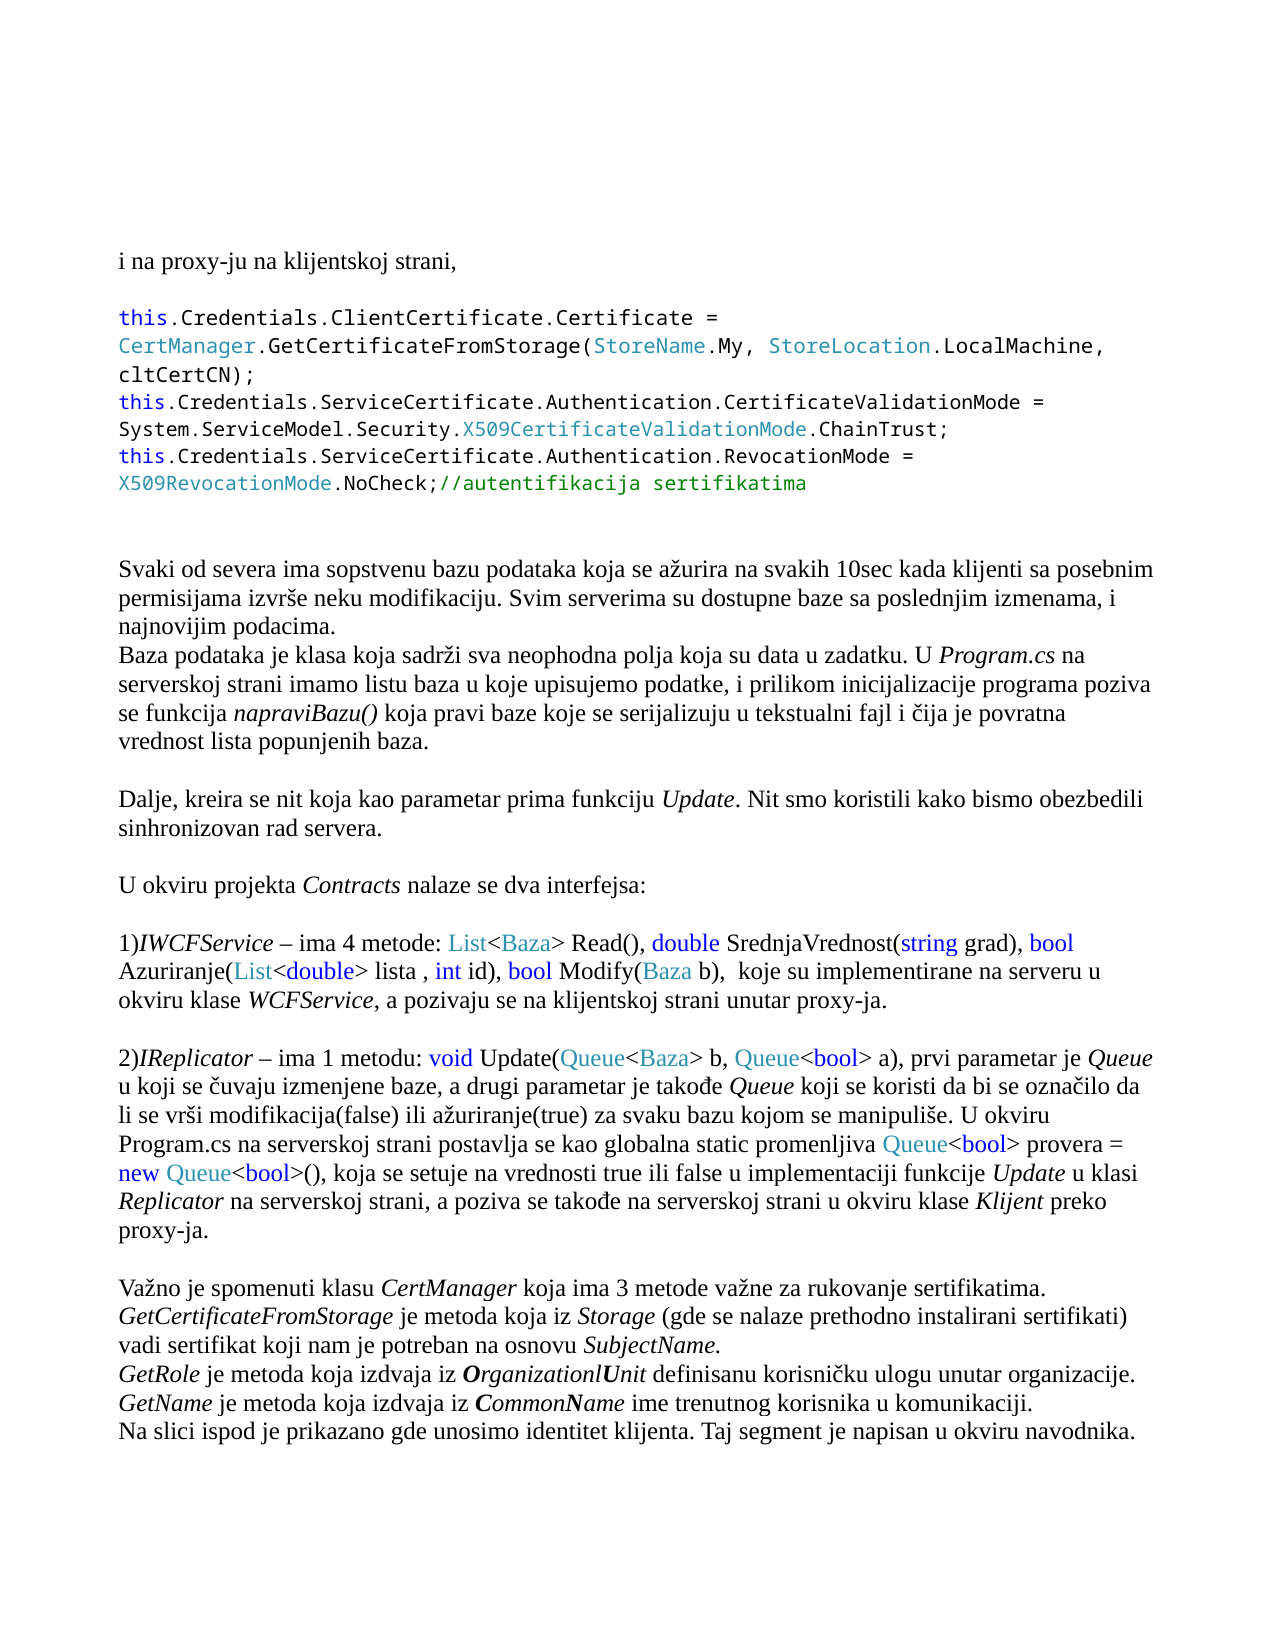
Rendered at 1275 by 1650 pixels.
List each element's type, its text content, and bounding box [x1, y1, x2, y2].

text i na proxy-ju na klijentskoj strani, [118, 246, 1157, 274]
text this.Credentials.ServiceCertificate.Authentication.RevocationMode = X509RevocationMode.NoCheck;//autentifikacija sertifikatima [118, 442, 1157, 496]
text GetName je metoda koja izdvaja iz CommonName ime trenutnog korisnika u komunikaciji. [118, 1388, 1157, 1416]
text this.Credentials.ClientCertificate.Certificate = CertManager.GetCertificateFromStorage(StoreName.My, StoreLocation.LocalMachine, cltCertCN); [118, 303, 1157, 388]
text Dalje, kreira se nit koja kao parametar prima funkciju Update. Nit smo koristili kako bismo obezbedili sinhronizovan rad servera. [118, 784, 1157, 841]
text GetRole je metoda koja izdvaja iz OrganizationlUnit definisanu korisničku ulogu unutar organizacije. [118, 1359, 1157, 1388]
text this.Credentials.ServiceCertificate.Authentication.CertificateValidationMode = System.ServiceModel.Security.X509CertificateValidationMode.ChainTrust; [118, 388, 1157, 442]
text 2)IReplicator – ima 1 metodu: void Update(Queue<Baza> b, Queue<bool> a), prvi parametar je Queue u koji se čuvaju izmenjene baze, a drugi parametar je takođe Queue koji se koristi da bi se označilo da li se vrši modifikacija(false) ili ažuriranje(true) za svaku bazu kojom se manipuliše. U okviru Program.cs na serverskoj strani postavlja se kao globalna static promenljiva Queue<bool> provera = new Queue<bool>(), koja se setuje na vrednosti true ili false u implementaciji funkcije Update u klasi Replicator na serverskoj strani, a poziva se takođe na serverskoj strani u okviru klase Klijent preko proxy-ja. [118, 1043, 1157, 1244]
text Svaki od severa ima sopstvenu bazu podataka koja se ažurira na svakih 10sec kada klijenti sa posebnim permisijama izvrše neku modifikaciju. Svim serverima su dostupne baze sa poslednjim izmenama, i najnovijim podacima. [118, 554, 1157, 640]
text GetCertificateFromStorage je metoda koja iz Storage (gde se nalaze prethodno instalirani sertifikati) vadi sertifikat koji nam je potreban na osnovu SubjectName. [118, 1301, 1157, 1359]
text U okviru projekta Contracts nalaze se dva interfejsa: [118, 870, 1157, 899]
text Baza podataka je klasa koja sadrži sva neophodna polja koja su data u zadatku. U Program.cs na serverskoj strani imamo listu baza u koje upisujemo podatke, i prilikom inicijalizacije programa poziva se funkcija napraviBazu() koja pravi baze koje se serijalizuju u tekstualni fajl i čija je povratna vrednost lista popunjenih baza. [118, 640, 1157, 755]
text Važno je spomenuti klasu CertManager koja ima 3 metode važne za rukovanje sertifikatima. [118, 1273, 1157, 1301]
text Na slici ispod je prikazano gde unosimo identitet klijenta. Taj segment je napisan u okviru navodnika. [118, 1416, 1157, 1445]
text 1)IWCFService – ima 4 metode: List<Baza> Read(), double SrednjaVrednost(string grad), bool Azuriranje(List<double> lista , int id), bool Modify(Baza b), koje su implementirane na serveru u okviru klase WCFService, a pozivaju se na klijentskoj strani unutar proxy-ja. [118, 928, 1157, 1014]
